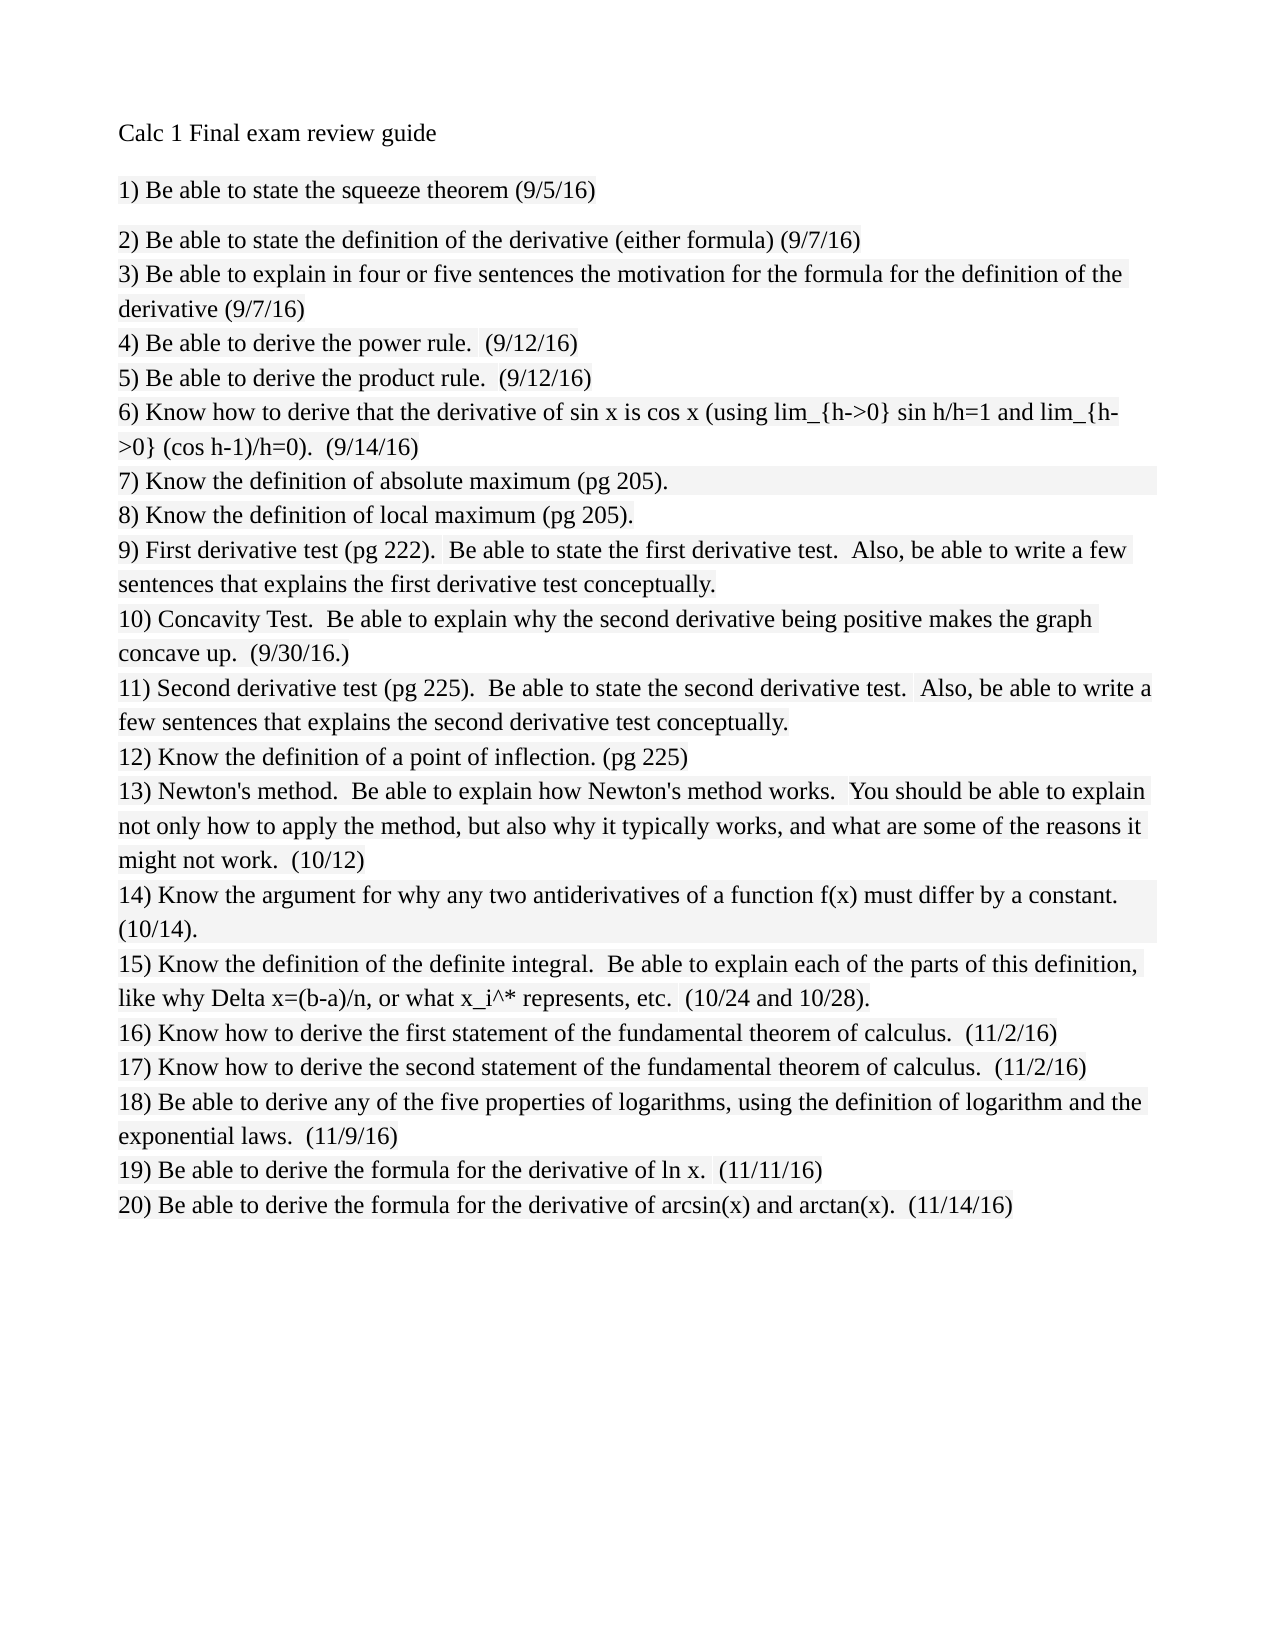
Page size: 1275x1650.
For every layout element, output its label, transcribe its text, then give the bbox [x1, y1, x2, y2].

text Calc 1 Final exam review guide [118, 118, 1157, 147]
text 12) Know the definition of a point of inflection. (pg 225) [118, 742, 1157, 771]
text 1) Be able to state the squeeze theorem (9/5/16) [118, 176, 1157, 204]
text 6) Know how to derive that the derivative of sin x is cos x (using lim_{h->0} sin h/h=1 and lim_{h->0} (cos h-1)/h=0). (9/14/16) [118, 397, 1157, 460]
text 8) Know the definition of local maximum (pg 205). [118, 501, 1157, 529]
text 13) Newton's method. Be able to explain how Newton's method works. You should be able to explain not only how to apply the method, but also why it typically works, and what are some of the reasons it might not work. (10/12) [118, 776, 1157, 874]
text 20) Be able to derive the formula for the derivative of arcsin(x) and arctan(x). (11/14/16) [118, 1190, 1157, 1219]
text 10) Concavity Test. Be able to explain why the second derivative being positive makes the graph concave up. (9/30/16.) [118, 604, 1157, 667]
text 17) Know how to derive the second statement of the fundamental theorem of calculus. (11/2/16) [118, 1052, 1157, 1081]
text 2) Be able to state the definition of the derivative (either formula) (9/7/16) [118, 225, 1157, 253]
text 15) Know the definition of the definite integral. Be able to explain each of the parts of this definition, like why Delta x=(b-a)/n, or what x_i^* represents, etc. (10/24 and 10/28). [118, 949, 1157, 1012]
text 4) Be able to derive the power rule. (9/12/16) [118, 328, 1157, 357]
text 19) Be able to derive the formula for the derivative of ln x. (11/11/16) [118, 1156, 1157, 1184]
text 3) Be able to explain in four or five sentences the motivation for the formula for the definition of the derivative (9/7/16) [118, 259, 1157, 322]
text 14) Know the argument for why any two antiderivatives of a function f(x) must differ by a constant. (10/14). [118, 880, 1157, 943]
text 11) Second derivative test (pg 225). Be able to state the second derivative test. Also, be able to write a few sentences that explains the second derivative test conceptually. [118, 673, 1157, 736]
text 9) First derivative test (pg 222). Be able to state the first derivative test. Also, be able to write a few sentences that explains the first derivative test conceptually. [118, 535, 1157, 598]
text 7) Know the definition of absolute maximum (pg 205). [118, 466, 1157, 495]
text 16) Know how to derive the first statement of the fundamental theorem of calculus. (11/2/16) [118, 1018, 1157, 1046]
text 5) Be able to derive the product rule. (9/12/16) [118, 363, 1157, 391]
text 18) Be able to derive any of the five properties of logarithms, using the definition of logarithm and the exponential laws. (11/9/16) [118, 1087, 1157, 1150]
